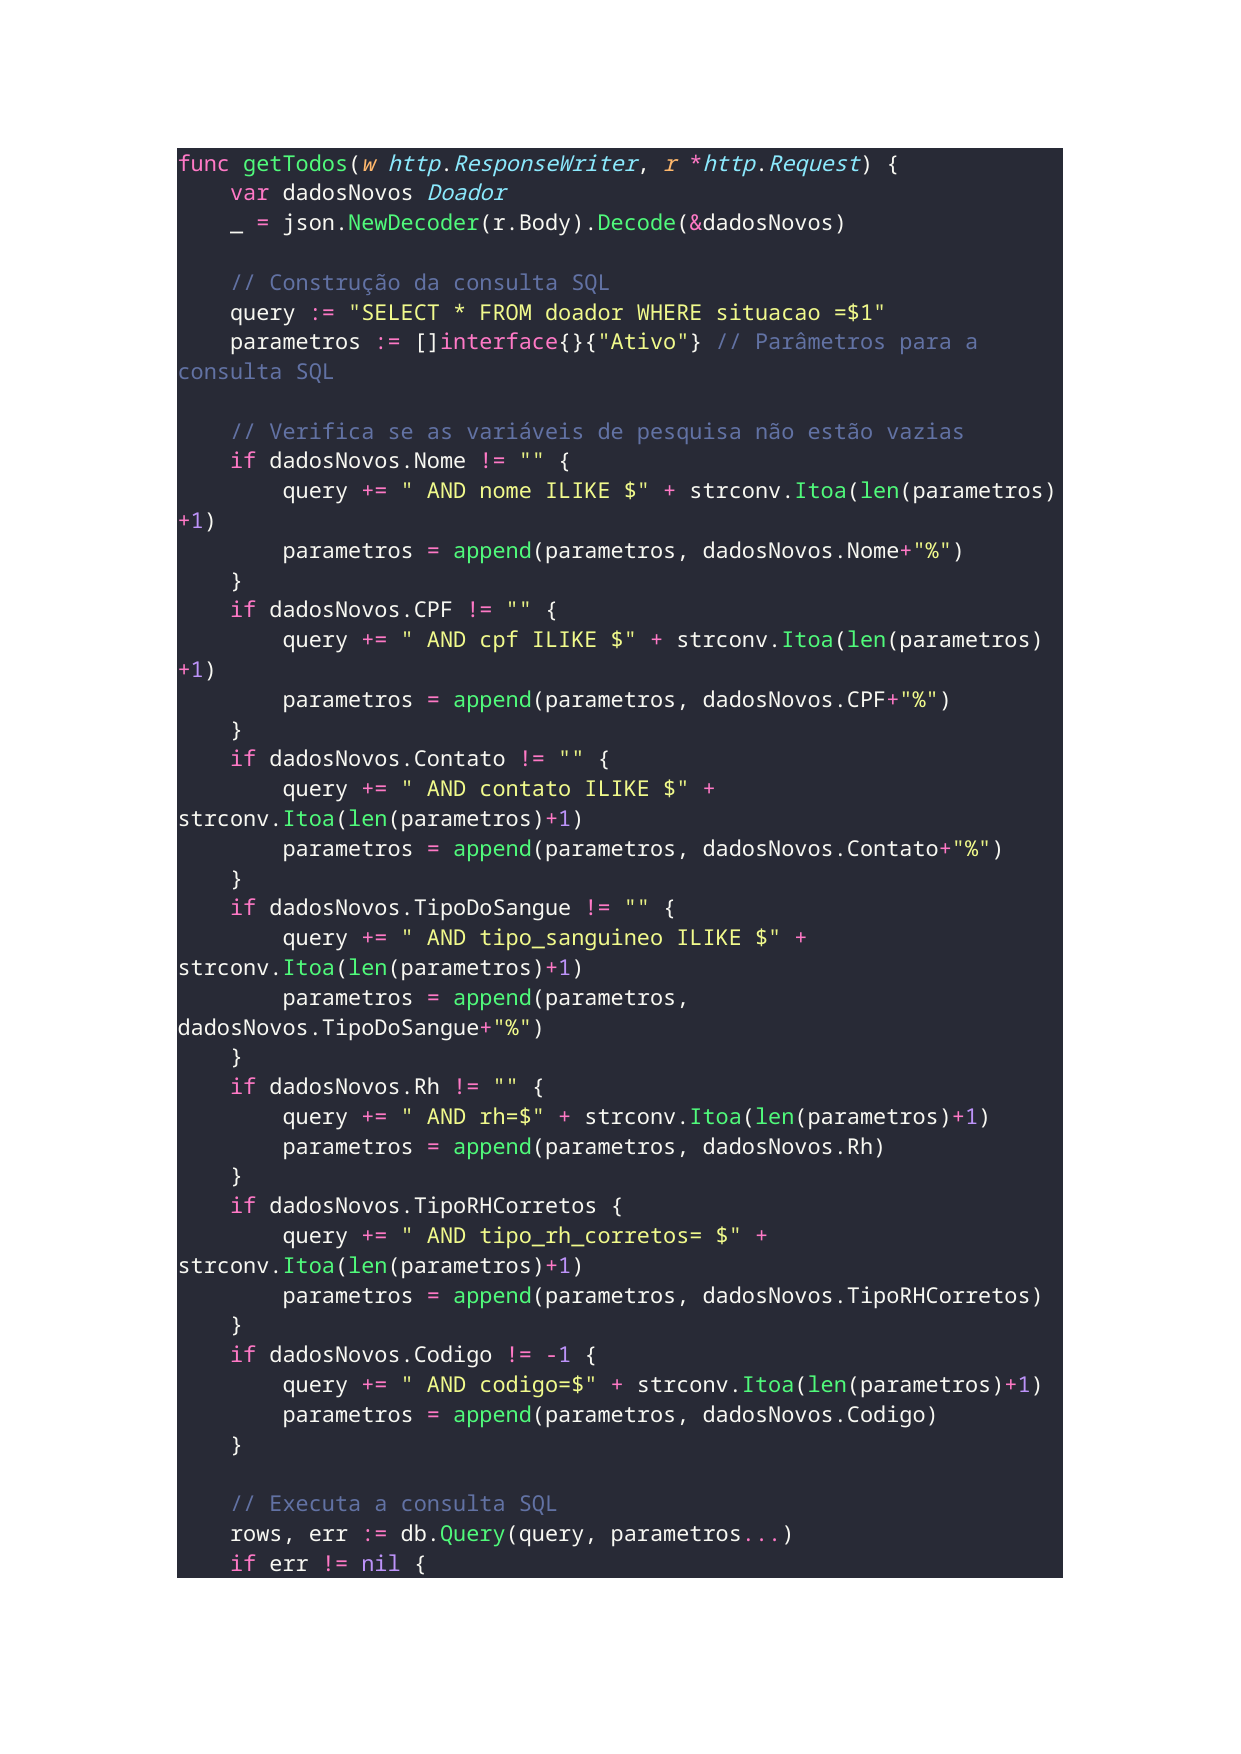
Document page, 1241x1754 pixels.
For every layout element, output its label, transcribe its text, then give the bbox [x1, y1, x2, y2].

text // Executa a consulta SQL [177, 1488, 1063, 1518]
text var dadosNovos Doador [177, 177, 1063, 207]
text } [177, 1309, 1063, 1339]
text } [177, 1041, 1063, 1071]
text _ = json.NewDecoder(r.Body).Decode(&dadosNovos) [177, 207, 1063, 237]
text // Verifica se as variáveis de pesquisa não estão vazias [177, 416, 1063, 446]
text parametros = append(parametros, dadosNovos.Codigo) [177, 1399, 1063, 1429]
text parametros = append(parametros, dadosNovos.CPF+"%") [177, 684, 1063, 714]
text if dadosNovos.Contato != "" { [177, 743, 1063, 773]
text if err != nil { [177, 1548, 1063, 1578]
text query += " AND tipo_rh_corretos= $" + strconv.Itoa(len(parametros)+1) [177, 1220, 1063, 1280]
text parametros = append(parametros, dadosNovos.Nome+"%") [177, 535, 1063, 565]
text query += " AND tipo_sanguineo ILIKE $" + strconv.Itoa(len(parametros)+1) [177, 922, 1063, 982]
text func getTodos(w http.ResponseWriter, r *http.Request) { [177, 148, 1063, 177]
text parametros = append(parametros, dadosNovos.Contato+"%") [177, 833, 1063, 863]
text if dadosNovos.CPF != "" { [177, 594, 1063, 624]
text rows, err := db.Query(query, parametros...) [177, 1518, 1063, 1548]
text if dadosNovos.Codigo != -1 { [177, 1339, 1063, 1369]
text if dadosNovos.Rh != "" { [177, 1071, 1063, 1101]
text parametros = append(parametros, dadosNovos.TipoRHCorretos) [177, 1280, 1063, 1309]
text query += " AND cpf ILIKE $" + strconv.Itoa(len(parametros)+1) [177, 624, 1063, 684]
text } [177, 1429, 1063, 1458]
text } [177, 565, 1063, 594]
text query += " AND codigo=$" + strconv.Itoa(len(parametros)+1) [177, 1369, 1063, 1399]
text } [177, 714, 1063, 743]
text } [177, 863, 1063, 892]
text query += " AND rh=$" + strconv.Itoa(len(parametros)+1) [177, 1101, 1063, 1131]
text parametros = append(parametros, dadosNovos.TipoDoSangue+"%") [177, 982, 1063, 1041]
text if dadosNovos.Nome != "" { [177, 446, 1063, 475]
text if dadosNovos.TipoDoSangue != "" { [177, 892, 1063, 922]
text query := "SELECT * FROM doador WHERE situacao =$1" [177, 297, 1063, 326]
text if dadosNovos.TipoRHCorretos { [177, 1190, 1063, 1220]
text // Construção da consulta SQL [177, 267, 1063, 297]
text parametros = append(parametros, dadosNovos.Rh) [177, 1131, 1063, 1161]
text parametros := []interface{}{"Ativo"} // Parâmetros para a consulta SQL [177, 326, 1063, 386]
text } [177, 1161, 1063, 1190]
text query += " AND contato ILIKE $" + strconv.Itoa(len(parametros)+1) [177, 773, 1063, 833]
text query += " AND nome ILIKE $" + strconv.Itoa(len(parametros)+1) [177, 475, 1063, 535]
